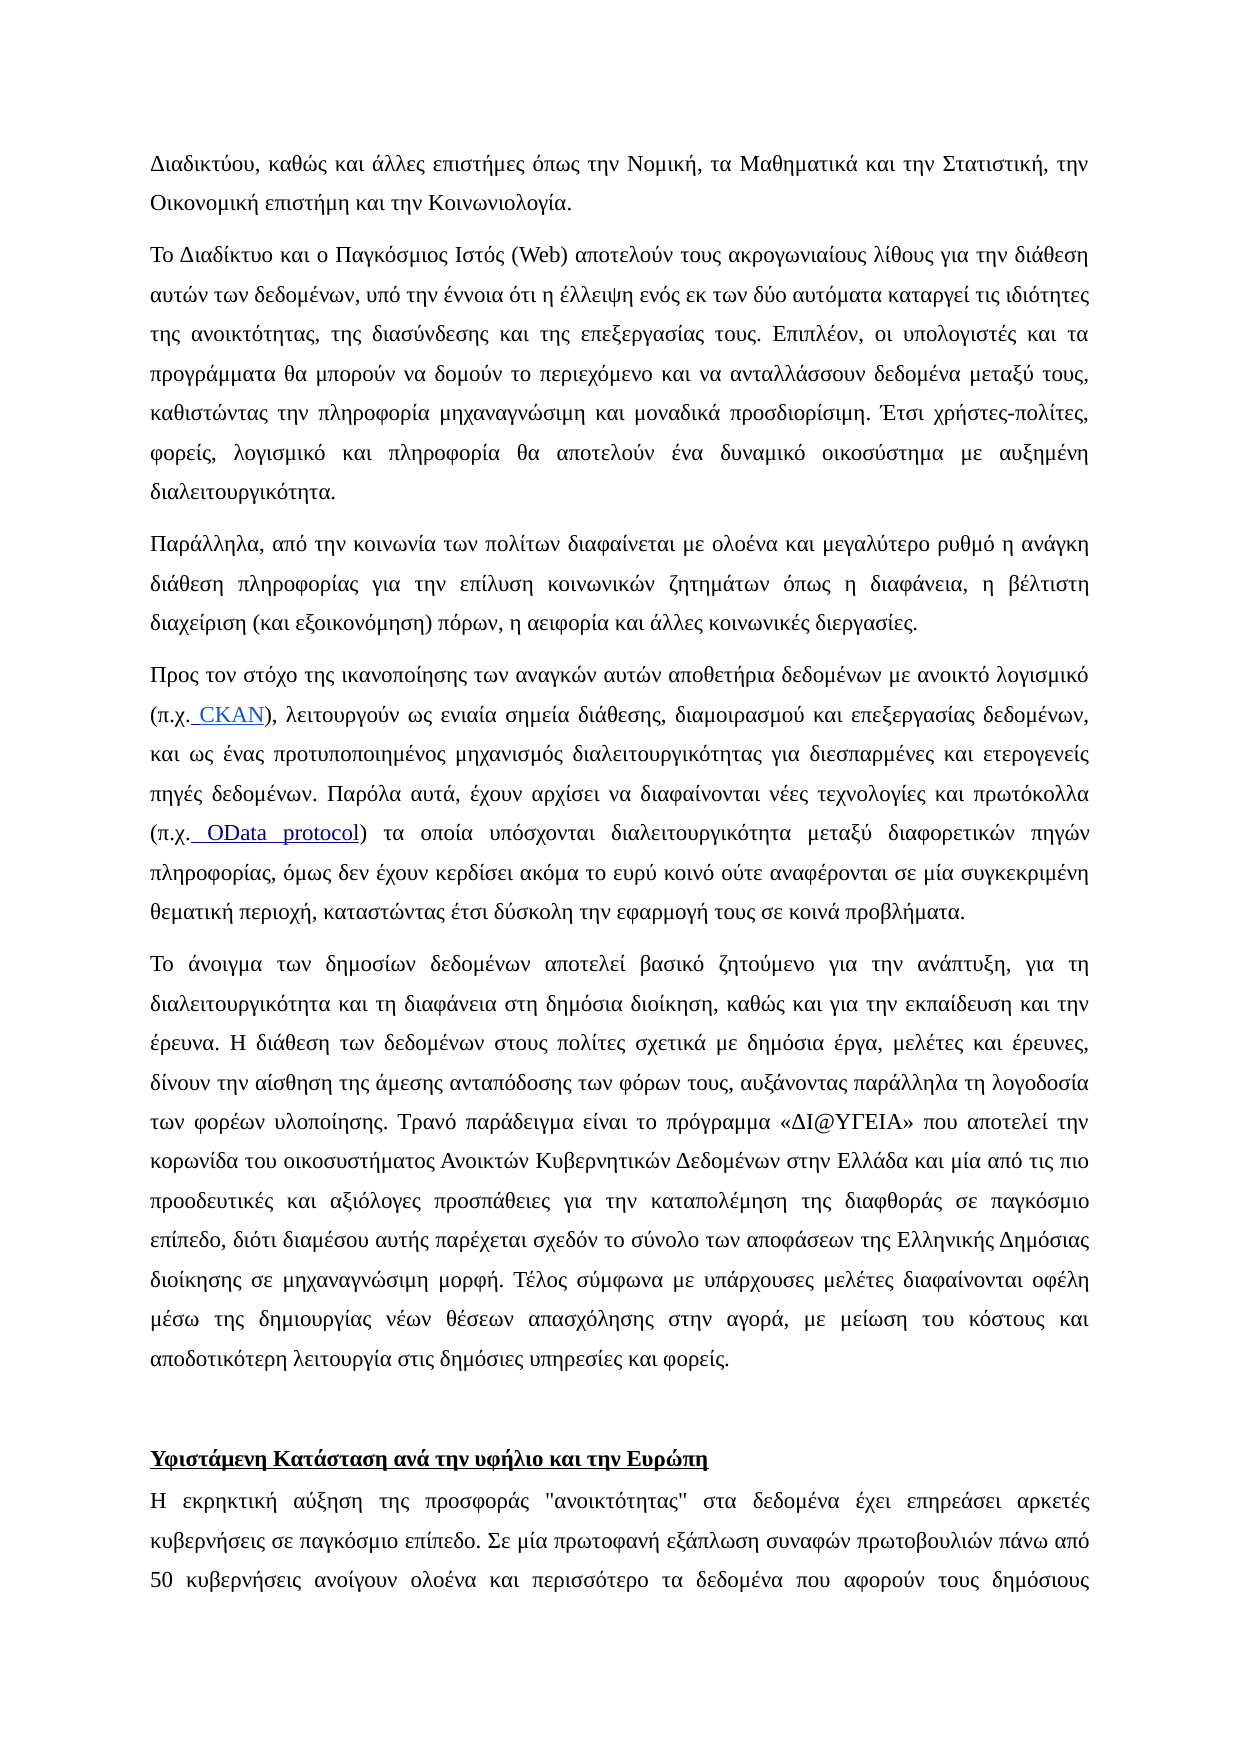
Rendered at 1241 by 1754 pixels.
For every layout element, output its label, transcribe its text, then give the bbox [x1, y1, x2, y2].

text Διαδικτύου, καθώς και άλλες επιστήμες όπως την Νομική, τα Μαθηματικά και την Στατιστική, την Οικονομική επιστήμη και την Κοινωνιολογία. [150, 150, 1091, 216]
text Προς τον στόχο της ικανοποίησης των αναγκών αυτών αποθετήρια δεδομένων με ανοικτό λογισμικό (π.χ. CKAN), λειτουργούν ως ενιαία σημεία διάθεσης, διαμοιρασμού και επεξεργασίας δεδομένων, και ως ένας προτυποποιημένος μηχανισμός διαλειτουργικότητας για διεσπαρμένες και ετερογενείς πηγές δεδομένων. Παρόλα αυτά, έχουν αρχίσει να διαφαίνονται νέες τεχνολογίες και πρωτόκολλα (π.χ. OData protocol) τα οποία υπόσχονται διαλειτουργικότητα μεταξύ διαφορετικών πηγών πληροφορίας, όμως δεν έχουν κερδίσει ακόμα το ευρύ κοινό ούτε αναφέρονται σε μία συγκεκριμένη θεματική περιοχή, καταστώντας έτσι δύσκολη την εφαρμογή τους σε κοινά προβλήματα. [150, 661, 1091, 924]
text Το Διαδίκτυο και ο Παγκόσμιος Ιστός (Web) αποτελούν τους ακρογωνιαίους λίθους για την διάθεση αυτών των δεδομένων, υπό την έννοια ότι η έλλειψη ενός εκ των δύο αυτόματα καταργεί τις ιδιότητες της ανοικτότητας, της διασύνδεσης και της επεξεργασίας τους. Επιπλέον, οι υπολογιστές και τα προγράμματα θα μπορούν να δομούν το περιεχόμενο και να ανταλλάσσουν δεδομένα μεταξύ τους, καθιστώντας την πληροφορία μηχαναγνώσιμη και μοναδικά προσδιορίσιμη. Έτσι χρήστες-πολίτες, φορείς, λογισμικό και πληροφορία θα αποτελούν ένα δυναμικό οικοσύστημα με αυξημένη διαλειτουργικότητα. [150, 241, 1091, 505]
text Το άνοιγμα των δημοσίων δεδομένων αποτελεί βασικό ζητούμενο για την ανάπτυξη, για τη διαλειτουργικότητα και τη διαφάνεια στη δημόσια διοίκηση, καθώς και για την εκπαίδευση και την έρευνα. Η διάθεση των δεδομένων στους πολίτες σχετικά με δημόσια έργα, μελέτες και έρευνες, δίνουν την αίσθηση της άμεσης ανταπόδοσης των φόρων τους, αυξάνοντας παράλληλα τη λογοδοσία των φορέων υλοποίησης. Τρανό παράδειγμα είναι το πρόγραμμα «ΔΙ@ΥΓΕΙΑ» που αποτελεί την κορωνίδα του οικοσυστήματος Ανοικτών Κυβερνητικών Δεδομένων στην Ελλάδα και μία από τις πιο προοδευτικές και αξιόλογες προσπάθειες για την καταπολέμηση της διαφθοράς σε παγκόσμιο επίπεδο, διότι διαμέσου αυτής παρέχεται σχεδόν το σύνολο των αποφάσεων της Ελληνικής Δημόσιας διοίκησης σε μηχαναγνώσιμη μορφή. Τέλος σύμφωνα με υπάρχουσες μελέτες διαφαίνονται οφέλη μέσω της δημιουργίας νέων θέσεων απασχόλησης στην αγορά, με μείωση του κόστους και αποδοτικότερη λειτουργία στις δημόσιες υπηρεσίες και φορείς. [150, 950, 1091, 1371]
text Παράλληλα, από την κοινωνία των πολίτων διαφαίνεται με ολοένα και μεγαλύτερο ρυθμό η ανάγκη διάθεση πληροφορίας για την επίλυση κοινωνικών ζητημάτων όπως η διαφάνεια, η βέλτιστη διαχείριση (και εξοικονόμηση) πόρων, η αειφορία και άλλες κοινωνικές διεργασίες. [150, 530, 1091, 636]
text Υφιστάμενη Κατάσταση ανά την υφήλιο και την Ευρώπη [150, 1445, 1091, 1471]
text Η εκρηκτική αύξηση της προσφοράς "ανοικτότητας" στα δεδομένα έχει επηρεάσει αρκετές κυβερνήσεις σε παγκόσμιο επίπεδο. Σε μία πρωτοφανή εξάπλωση συναφών πρωτοβουλιών πάνω από 50 κυβερνήσεις ανοίγουν ολοένα και περισσότερο τα δεδομένα που αφορούν τους δημόσιους [150, 1487, 1091, 1593]
